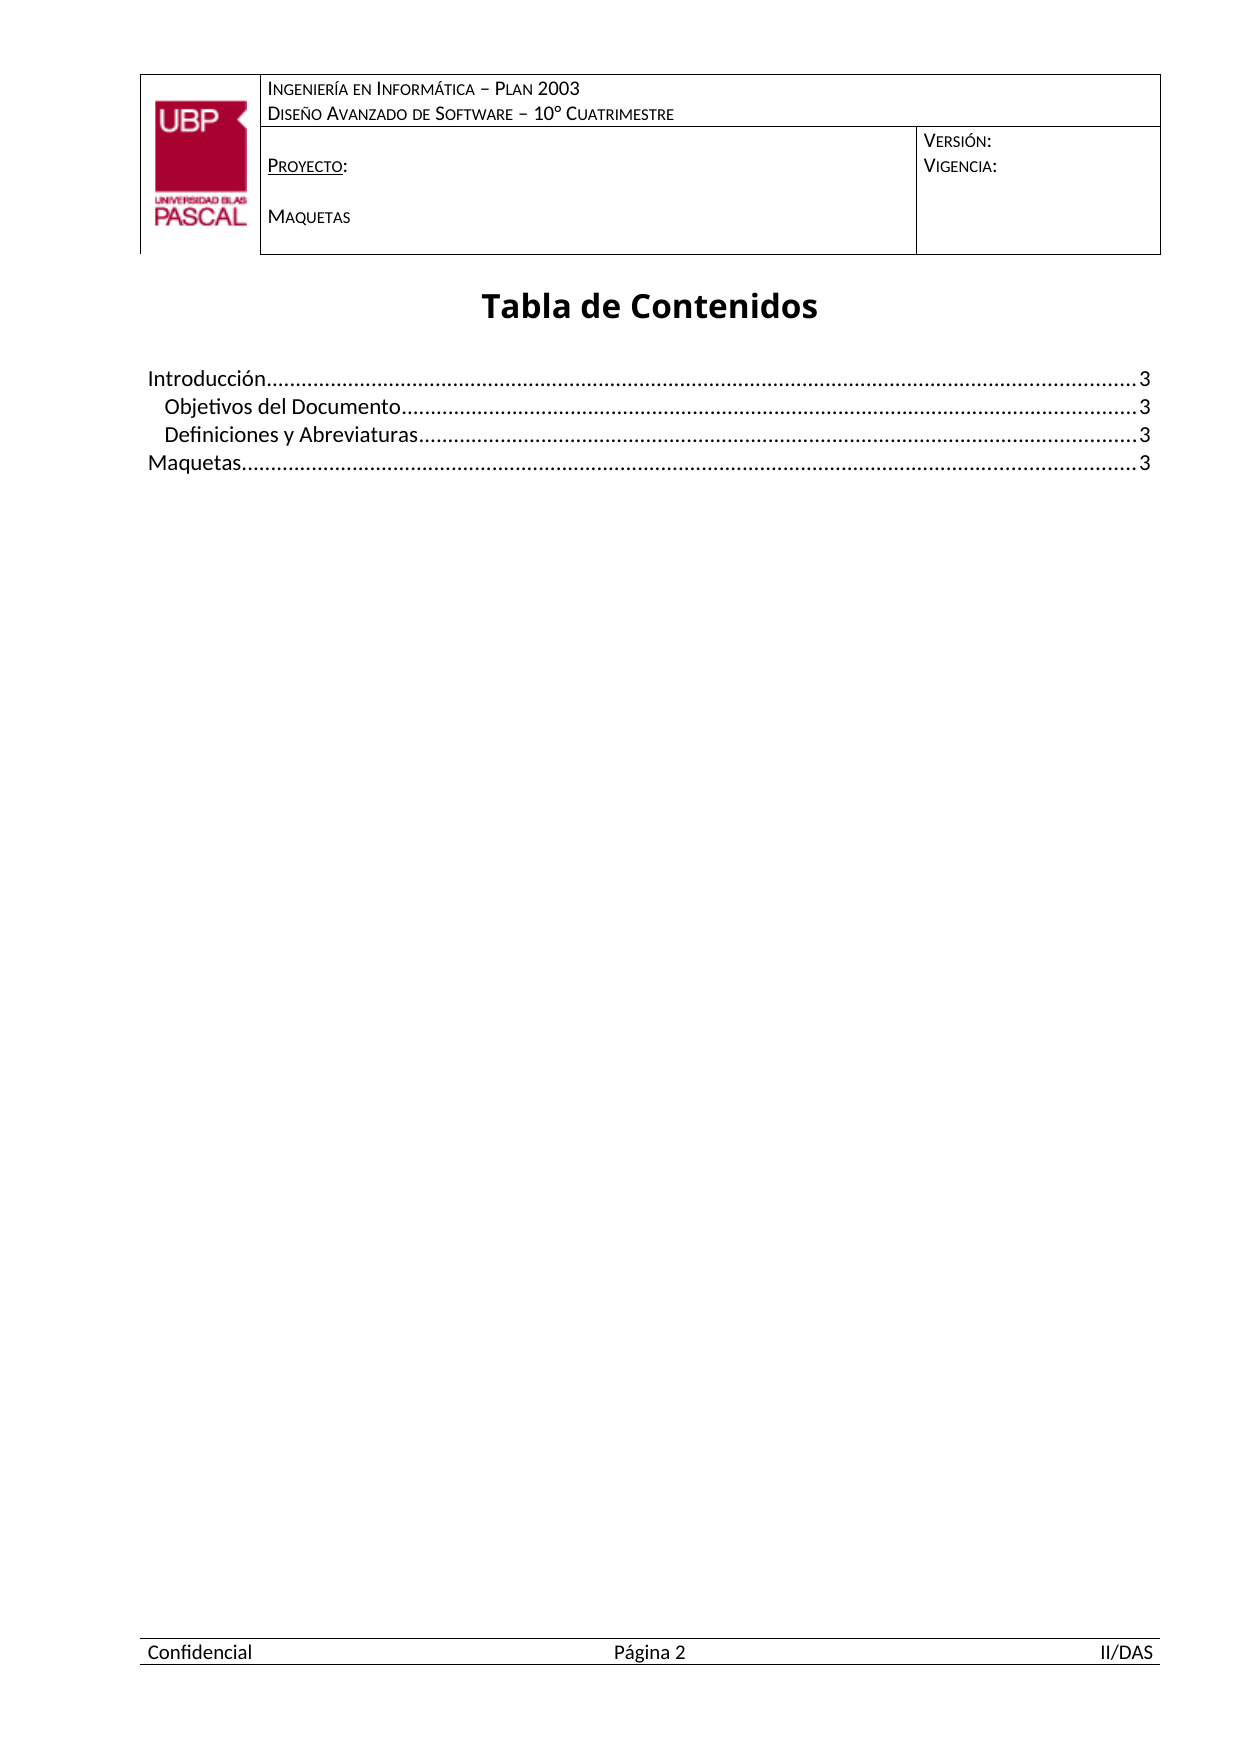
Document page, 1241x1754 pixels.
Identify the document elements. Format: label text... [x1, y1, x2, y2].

text Maquetas 3 [148, 448, 1152, 476]
text Definiciones y Abreviaturas 3 [164, 420, 1152, 448]
text Introducción 3 [148, 364, 1152, 392]
text Tabla de Contenidos [148, 283, 1152, 328]
text Objetivos del Documento 3 [164, 392, 1152, 420]
picture [154, 100, 247, 229]
